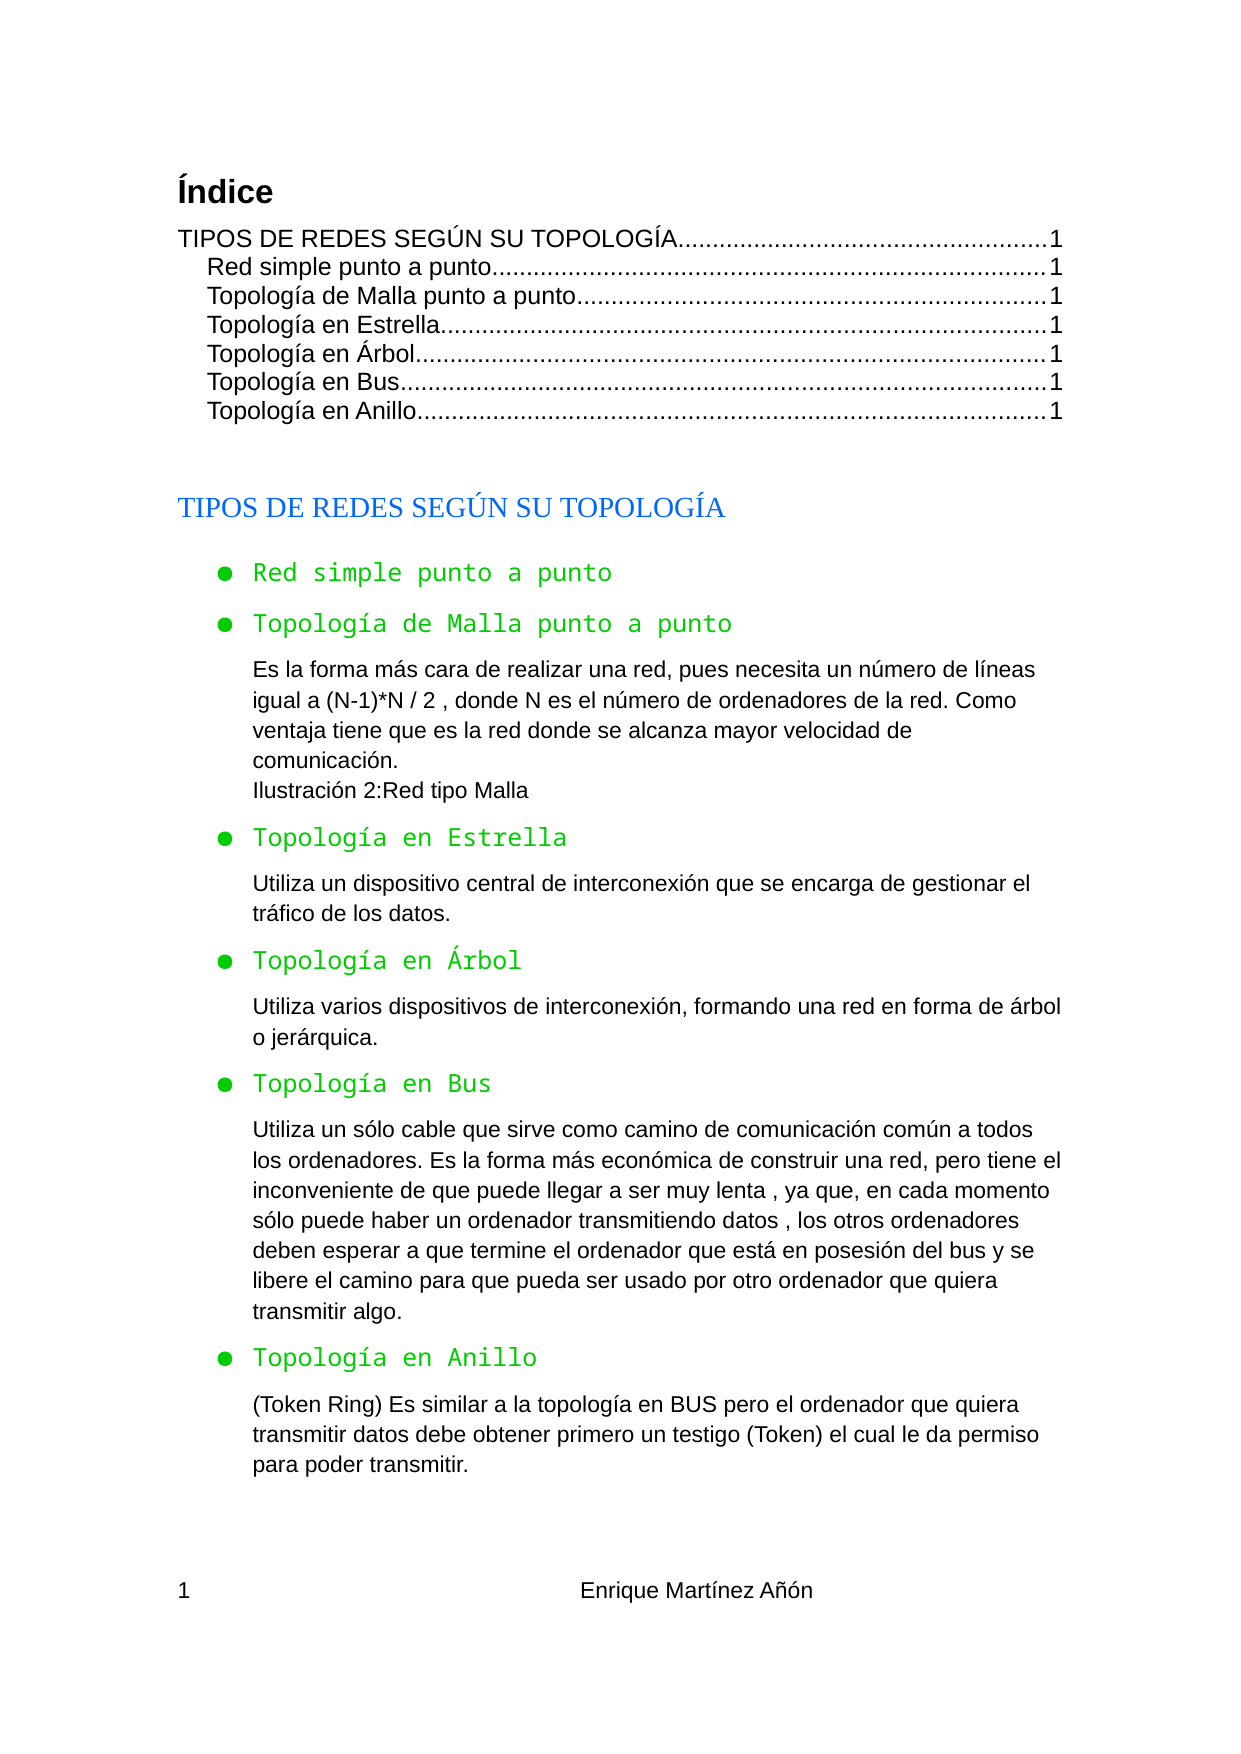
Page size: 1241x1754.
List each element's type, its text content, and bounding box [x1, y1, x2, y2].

text TIPOS DE REDES SEGÚN SU TOPOLOGÍA [177, 490, 1063, 523]
list Utiliza un sólo cable que sirve como camino de comunicación común a todos los ordenadores. Es la forma más económica de construir una red, pero tiene el inconveniente de que puede llegar a ser muy lenta , ya que, en cada momento sólo puede haber un ordenador transmitiendo datos , los otros ordenadores deben esperar a que termine el ordenador que está en posesión del bus y se libere el camino para que pueda ser usado por otro ordenador que quiera transmitir algo. [215, 1116, 1063, 1324]
list Topología en Árbol [215, 942, 1063, 976]
text Red simple punto a punto 1 [207, 252, 1063, 281]
text Topología en Estrella 1 [207, 310, 1063, 338]
text Topología en Árbol 1 [207, 338, 1063, 367]
list Topología de Malla punto a punto [215, 606, 1063, 639]
list Topología en Bus [215, 1066, 1063, 1099]
subtitle Índice [177, 173, 1063, 211]
text Topología en Anillo 1 [207, 396, 1063, 425]
list Topología en Anillo [215, 1340, 1063, 1374]
list Topología en Estrella [215, 819, 1063, 853]
list Red simple punto a punto [215, 554, 1063, 589]
list Es la forma más cara de realizar una red, pues necesita un número de líneas igual a (N-1)*N / 2 , donde N es el número de ordenadores de la red. Como ventaja tiene que es la red donde se alcanza mayor velocidad de comunicación. Ilustración 2:Red tipo Malla [215, 656, 1063, 804]
list Utiliza varios dispositivos de interconexión, formando una red en forma de árbol o jerárquica. [215, 993, 1063, 1050]
text Topología en Bus 1 [207, 367, 1063, 396]
list (Token Ring) Es similar a la topología en BUS pero el ordenador que quiera transmitir datos debe obtener primero un testigo (Token) el cual le da permiso para poder transmitir. [215, 1391, 1063, 1477]
text Topología de Malla punto a punto 1 [207, 281, 1063, 310]
list Utiliza un dispositivo central de interconexión que se encarga de gestionar el tráfico de los datos. [215, 870, 1063, 927]
text TIPOS DE REDES SEGÚN SU TOPOLOGÍA 1 [177, 223, 1063, 252]
